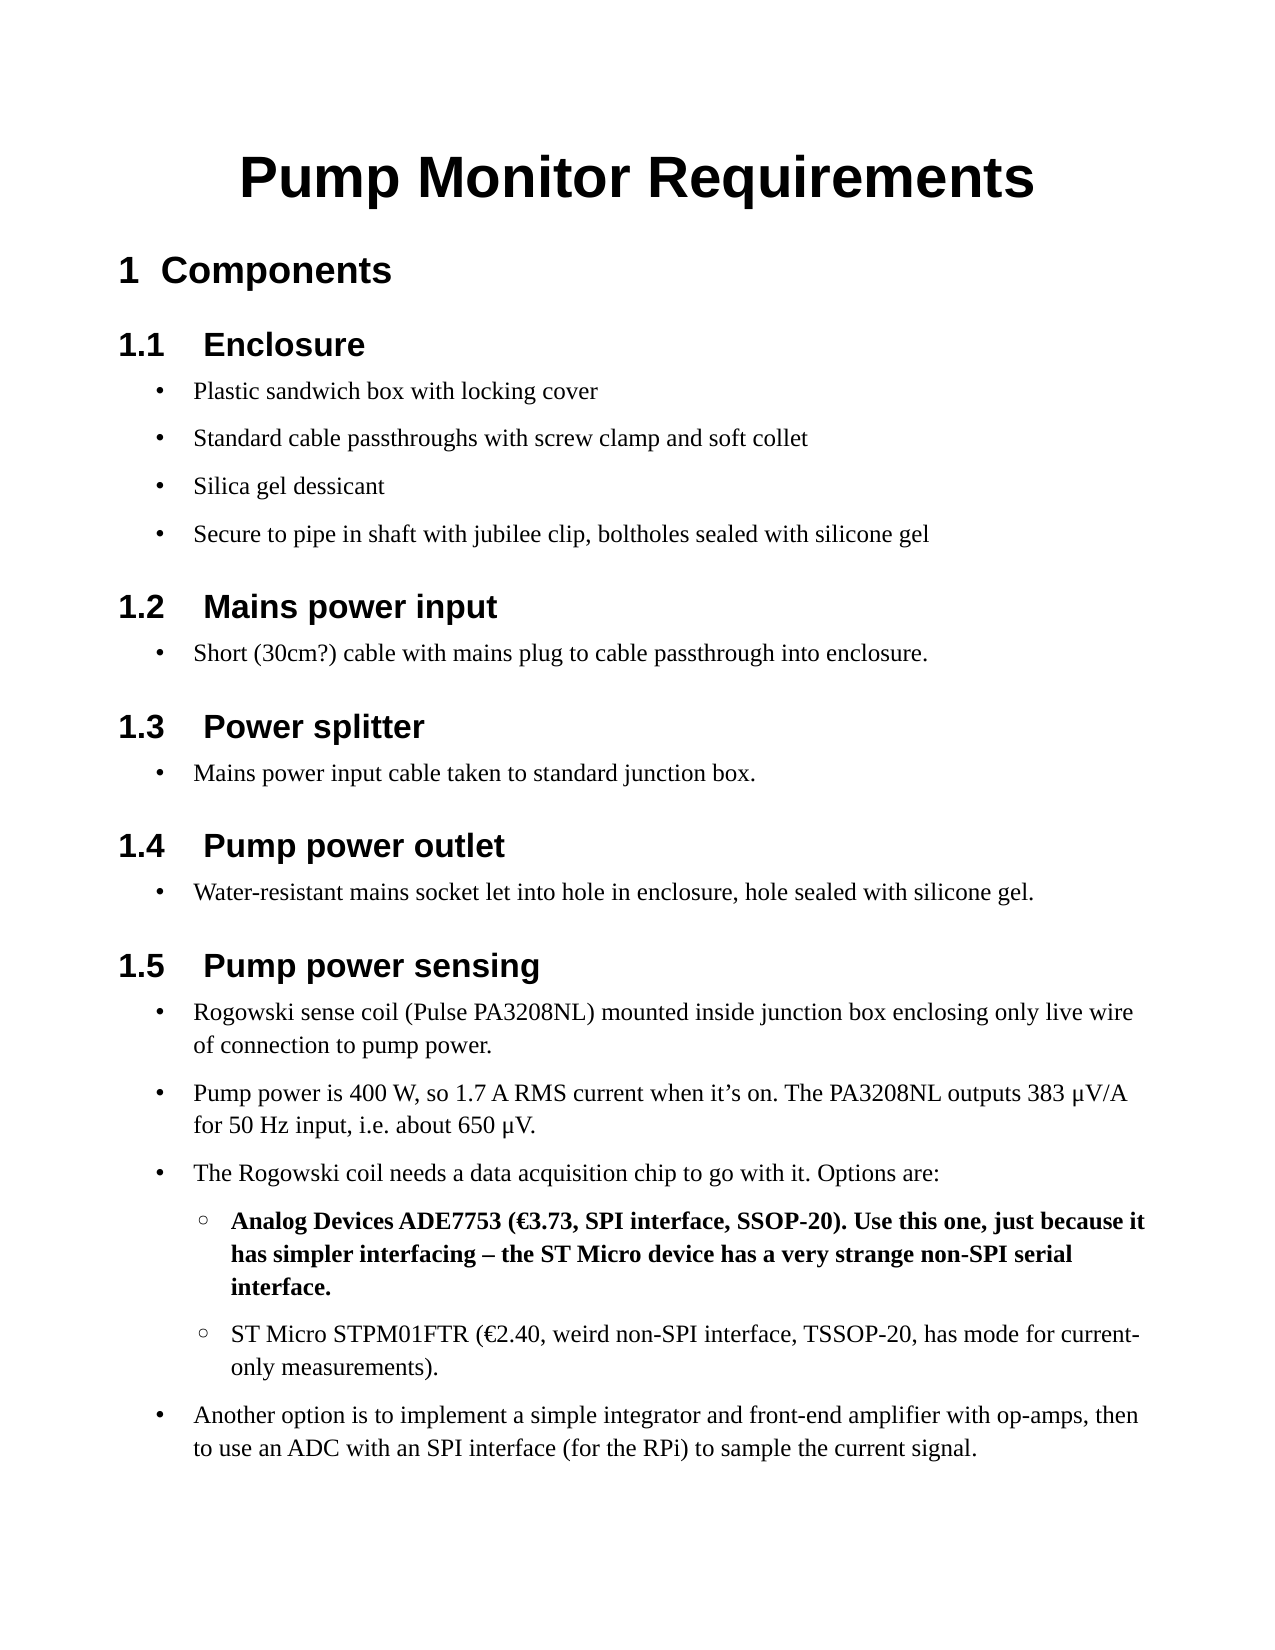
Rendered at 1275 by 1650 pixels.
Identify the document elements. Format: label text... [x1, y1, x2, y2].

title Pump Monitor Requirements [118, 143, 1157, 210]
list Mains power input cable taken to standard junction box. [156, 758, 1157, 787]
list Analog Devices ADE7753 (€3.73, SPI interface, SSOP-20). Use this one, just because it has simpler interfacing – the ST Micro device has a very strange non-SPI serial interface. [193, 1206, 1157, 1301]
subtitle Pump power outlet [118, 826, 1157, 865]
subtitle Mains power input [118, 587, 1157, 626]
list Short (30cm?) cable with mains plug to cable passthrough into enclosure. [156, 638, 1157, 667]
list Silica gel dessicant [156, 471, 1157, 500]
list ST Micro STPM01FTR (€2.40, weird non-SPI interface, TSSOP-20, has mode for current-only measurements). [193, 1319, 1157, 1381]
list Another option is to implement a simple integrator and front-end amplifier with op-amps, then to use an ADC with an SPI interface (for the RPi) to sample the current signal. [156, 1400, 1157, 1462]
list Rogowski sense coil (Pulse PA3208NL) mounted inside junction box enclosing only live wire of connection to pump power. [156, 997, 1157, 1059]
list Plastic sandwich box with locking cover [156, 376, 1157, 404]
list Standard cable passthroughs with screw clamp and soft collet [156, 423, 1157, 452]
list Secure to pipe in shaft with jubilee clip, boltholes sealed with silicone gel [156, 519, 1157, 547]
list The Rogowski coil needs a data acquisition chip to go with it. Options are: [156, 1158, 1157, 1187]
subtitle Enclosure [118, 325, 1157, 363]
subtitle Pump power sensing [118, 946, 1157, 984]
subtitle Power splitter [118, 707, 1157, 745]
subtitle Components [118, 248, 1157, 291]
list Water-resistant mains socket let into hole in enclosure, hole sealed with silicone gel. [156, 877, 1157, 906]
list Pump power is 400 W, so 1.7 A RMS current when it’s on. The PA3208NL outputs 383 μV/A for 50 Hz input, i.e. about 650 μV. [156, 1078, 1157, 1139]
